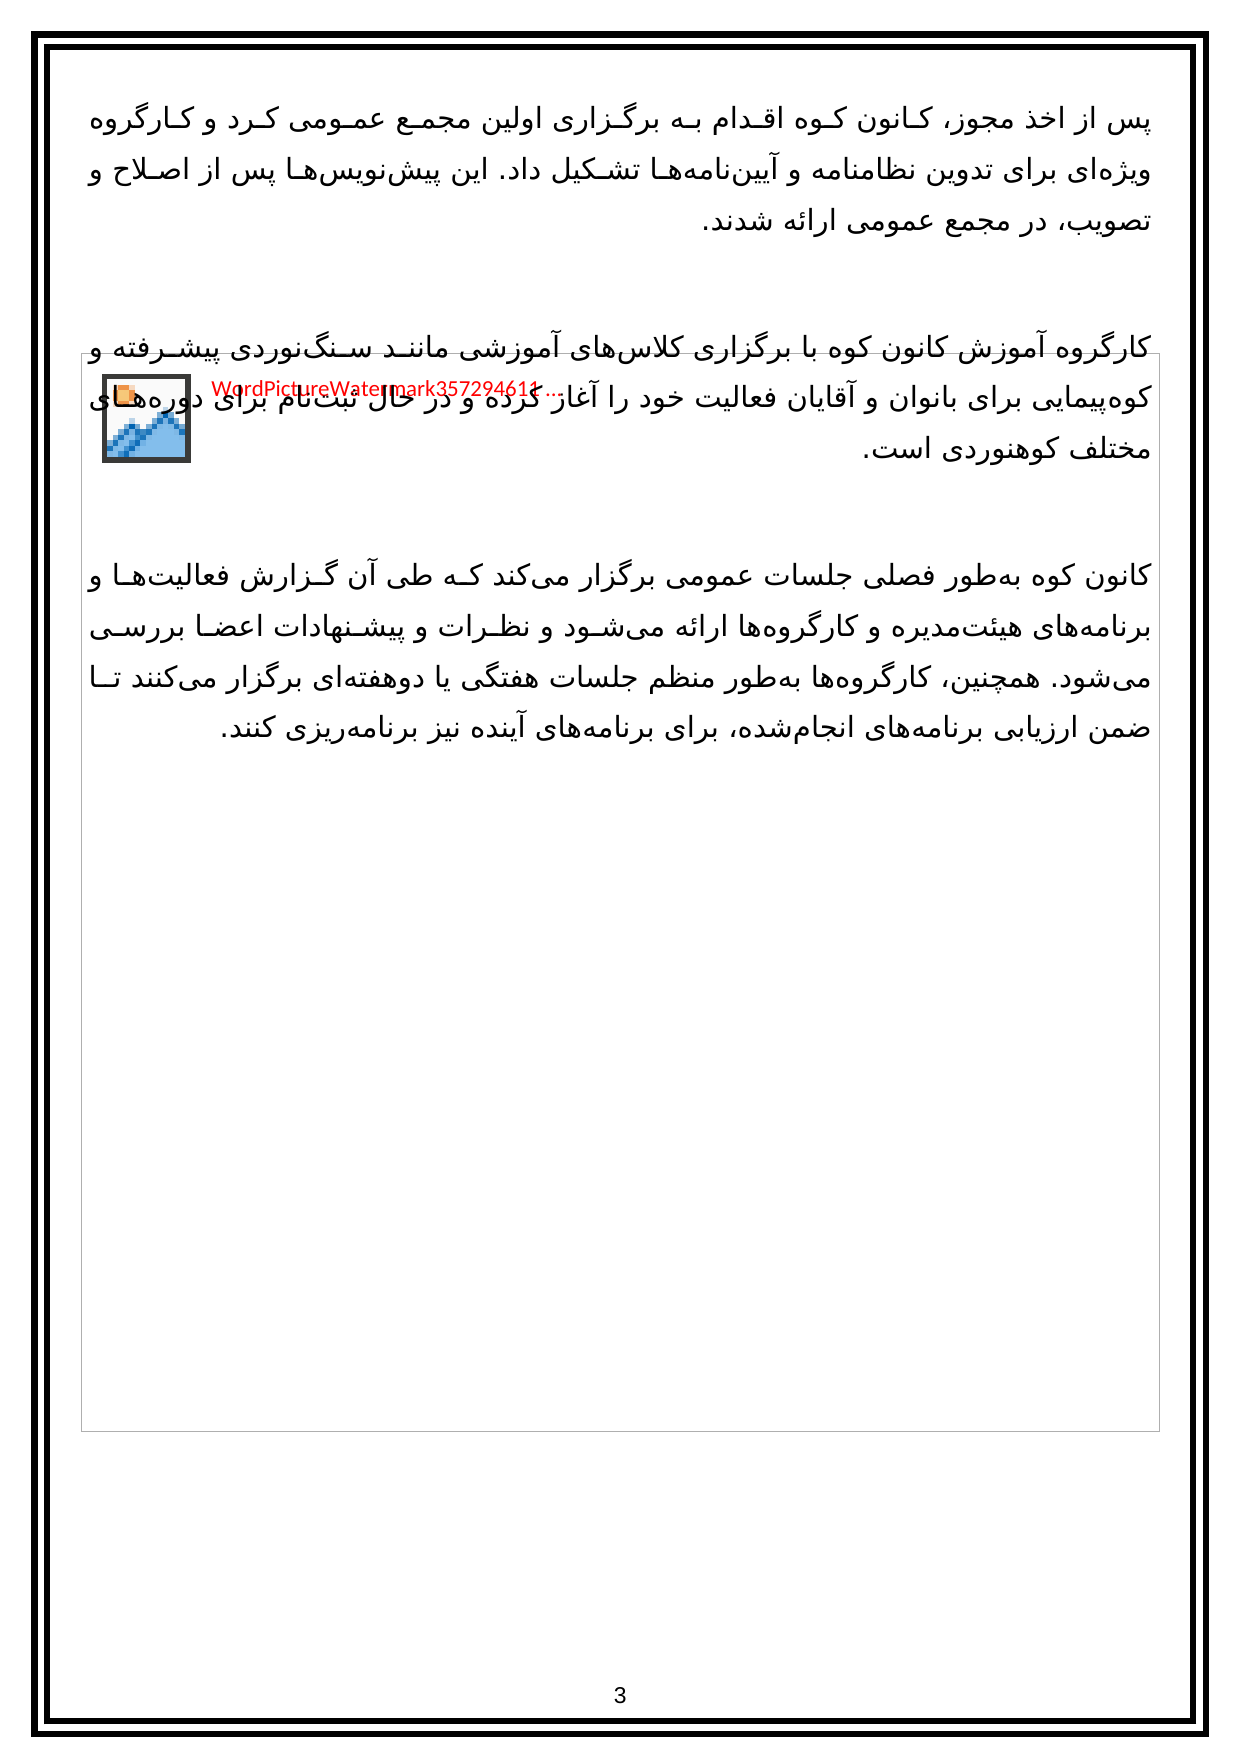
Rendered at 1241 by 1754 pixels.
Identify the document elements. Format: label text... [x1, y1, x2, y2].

text کارگروه آموزش کانون کوه با برگزاری کلاس‌های آموزشی مانند سنگ‌نوردی پیشرفته و کوه‌پیمایی برای بانوان و آقایان فعالیت خود را آغاز کرده و در حال ثبت‌نام برای دوره‌های مختلف کوهنوردی است. [89, 330, 1152, 466]
text پس از اخذ مجوز، کانون کوه اقدام به برگزاری اولین مجمع عمومی کرد و کارگروه ویژه‌ای برای تدوین نظامنامه و آیین‌نامه‌ها تشکیل داد. این پیش‌نویس‌ها پس از اصلاح و تصویب، در مجمع عمومی ارائه شدند. [89, 102, 1152, 238]
text کانون کوه به‌طور فصلی جلسات عمومی برگزار می‌کند که طی آن گزارش فعالیت‌ها و برنامه‌های هیئت‌مدیره و کارگروه‌ها ارائه می‌شود و نظرات و پیشنهادات اعضا بررسی می‌شود. همچنین، کارگروه‌ها به‌طور منظم جلسات هفتگی یا دوهفته‌ای برگزار می‌کنند تا ضمن ارزیابی برنامه‌های انجام‌شده، برای برنامه‌های آینده نیز برنامه‌ریزی کنند. [89, 558, 1152, 745]
